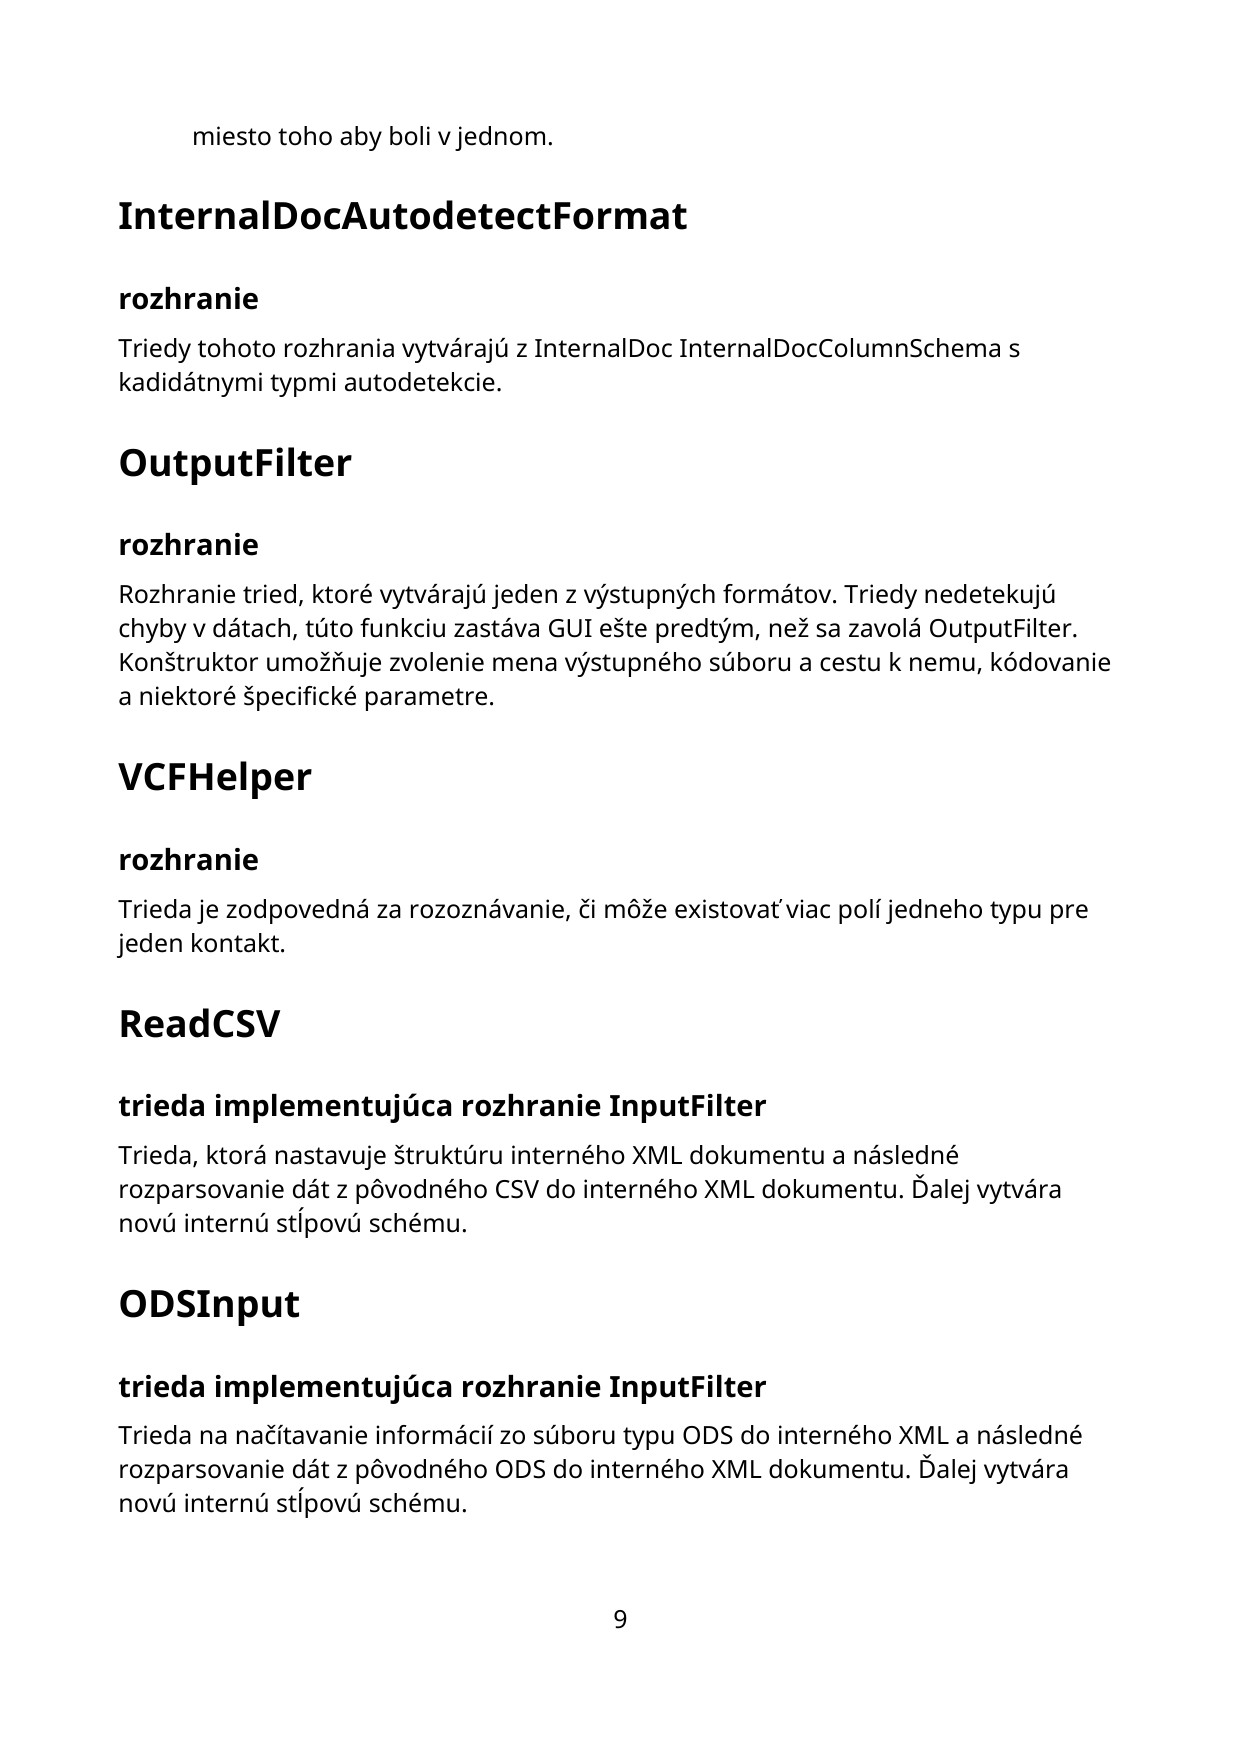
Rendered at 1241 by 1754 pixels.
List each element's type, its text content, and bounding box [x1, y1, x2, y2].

text Trieda na načítavanie informácií zo súboru typu ODS do interného XML a následné rozparsovanie dát z pôvodného ODS do interného XML dokumentu. Ďalej vytvára novú internú stĺpovú schému. [118, 1418, 1122, 1520]
text Rozhranie tried, ktoré vytvárajú jeden z výstupných formátov. Triedy nedetekujú chyby v dátach, túto funkciu zastáva GUI ešte predtým, než sa zavolá OutputFilter. Konštruktor umožňuje zvolenie mena výstupného súboru a cestu k nemu, kódovanie a niektoré špecifické parametre. [118, 577, 1122, 713]
subtitle OutputFilter [118, 436, 1122, 487]
subtitle InternalDocAutodetectFormat [118, 190, 1122, 241]
subtitle ReadCSV [118, 997, 1122, 1048]
subtitle ODSInput [118, 1277, 1122, 1328]
subtitle rozhranie [118, 278, 1122, 318]
subtitle rozhranie [118, 839, 1122, 879]
text Trieda, ktorá nastavuje štruktúru interného XML dokumentu a následné rozparsovanie dát z pôvodného CSV do interného XML dokumentu. Ďalej vytvára novú internú stĺpovú schému. [118, 1138, 1122, 1240]
subtitle VCFHelper [118, 751, 1122, 802]
subtitle trieda implementujúca rozhranie InputFilter [118, 1085, 1122, 1125]
text Trieda je zodpovedná za rozoznávanie, či môže existovať viac polí jedneho typu pre jeden kontakt. [118, 891, 1122, 959]
subtitle rozhranie [118, 524, 1122, 564]
subtitle trieda implementujúca rozhranie InputFilter [118, 1366, 1122, 1406]
list miesto toho aby boli v jednom. [162, 118, 1122, 152]
text Triedy tohoto rozhrania vytvárajú z InternalDoc InternalDocColumnSchema s kadidátnymi typmi autodetekcie. [118, 330, 1122, 398]
